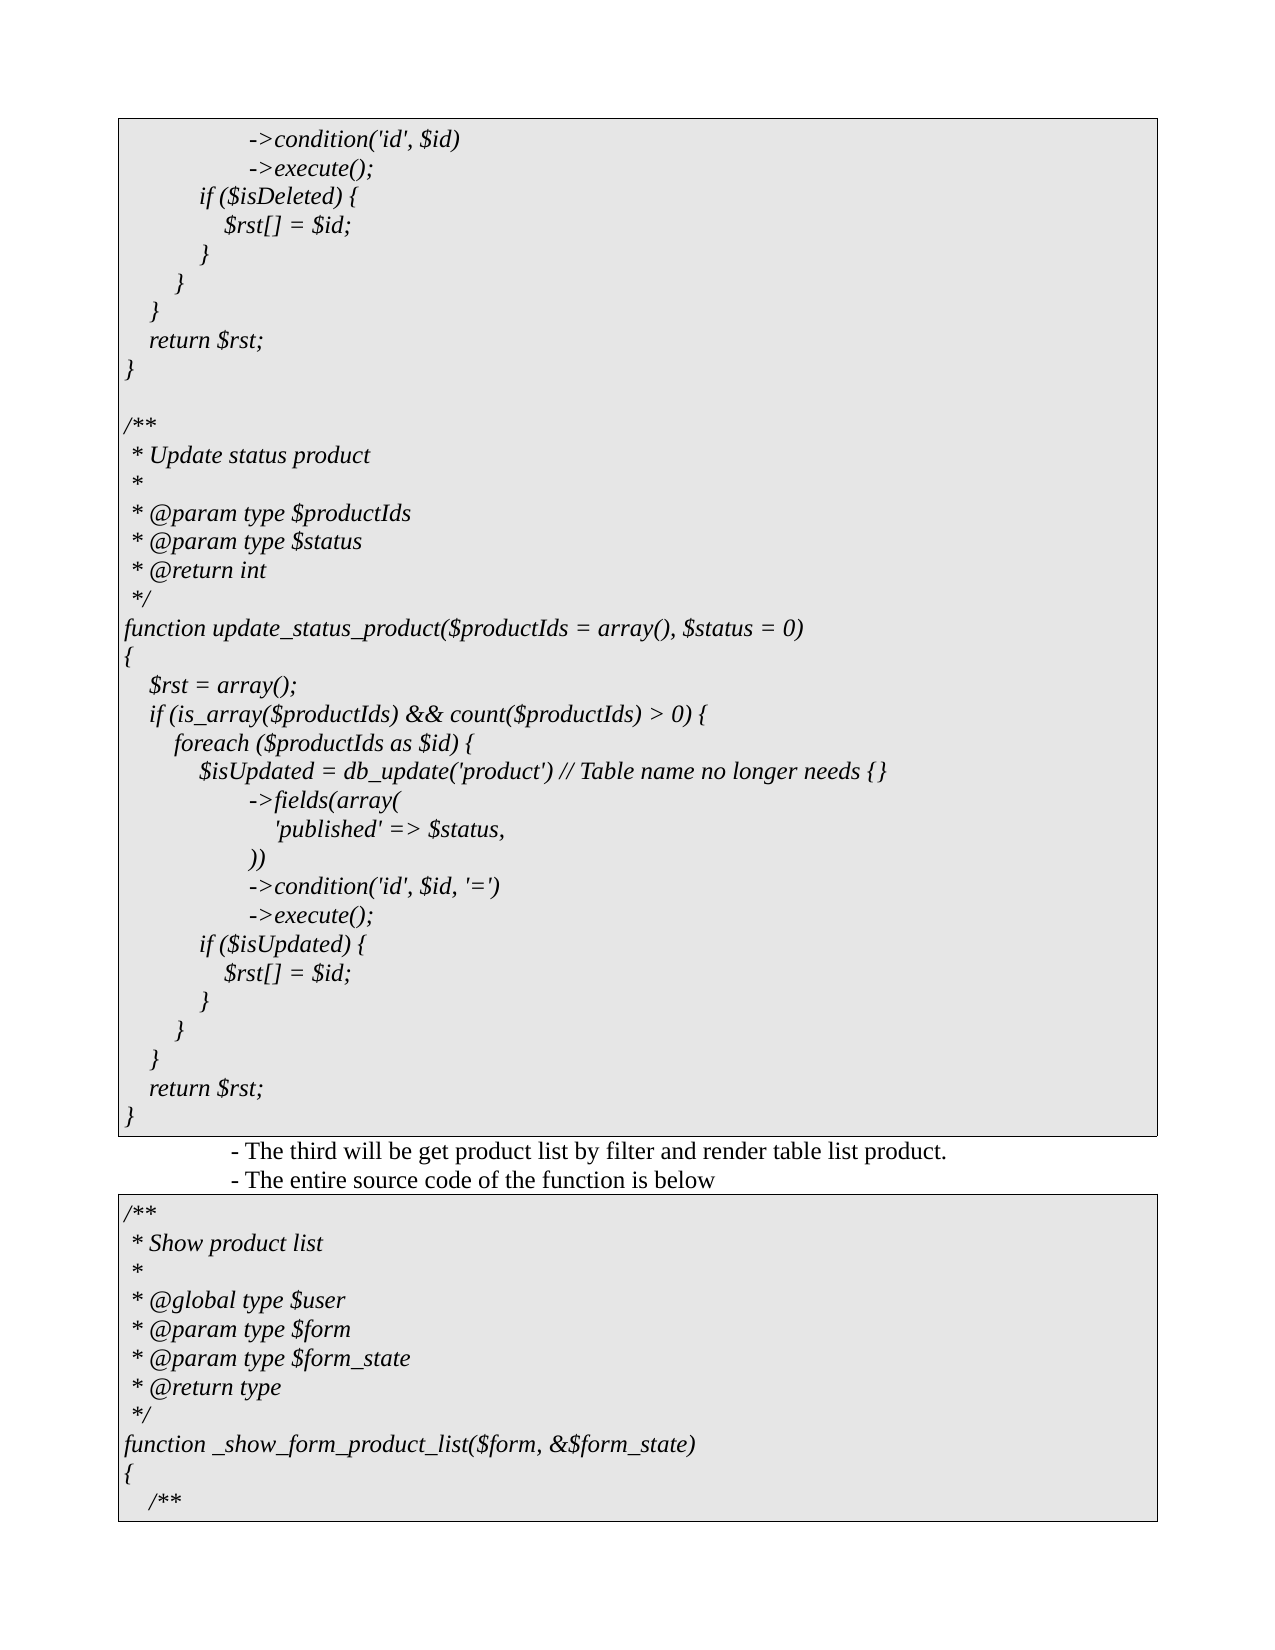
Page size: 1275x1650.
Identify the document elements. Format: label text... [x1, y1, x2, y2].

list - The entire source code of the function is below [193, 1165, 1157, 1193]
table_header ->condition('id', $id) ->execute(); if ($isDeleted) { $rst[] = $id; } } } return $rst; } /** * Update status product * * @param type $productIds * @param type $status * @return int */ function update_status_product($productIds = array(), $status = 0) { $rst = array(); if (is_array($productIds) && count($productIds) > 0) { foreach ($productIds as $id) { $isUpdated = db_update('product') // Table name no longer needs {} ->fields(array( 'published' => $status, )) ->condition('id', $id, '=') ->execute(); if ($isUpdated) { $rst[] = $id; } } } return $rst; } [119, 119, 1157, 1136]
list - The third will be get product list by filter and render table list product. [193, 1137, 1157, 1165]
table_header /** * Show product list * * @global type $user * @param type $form * @param type $form_state * @return type */ function _show_form_product_list($form, &$form_state) { /** [119, 1195, 1157, 1521]
